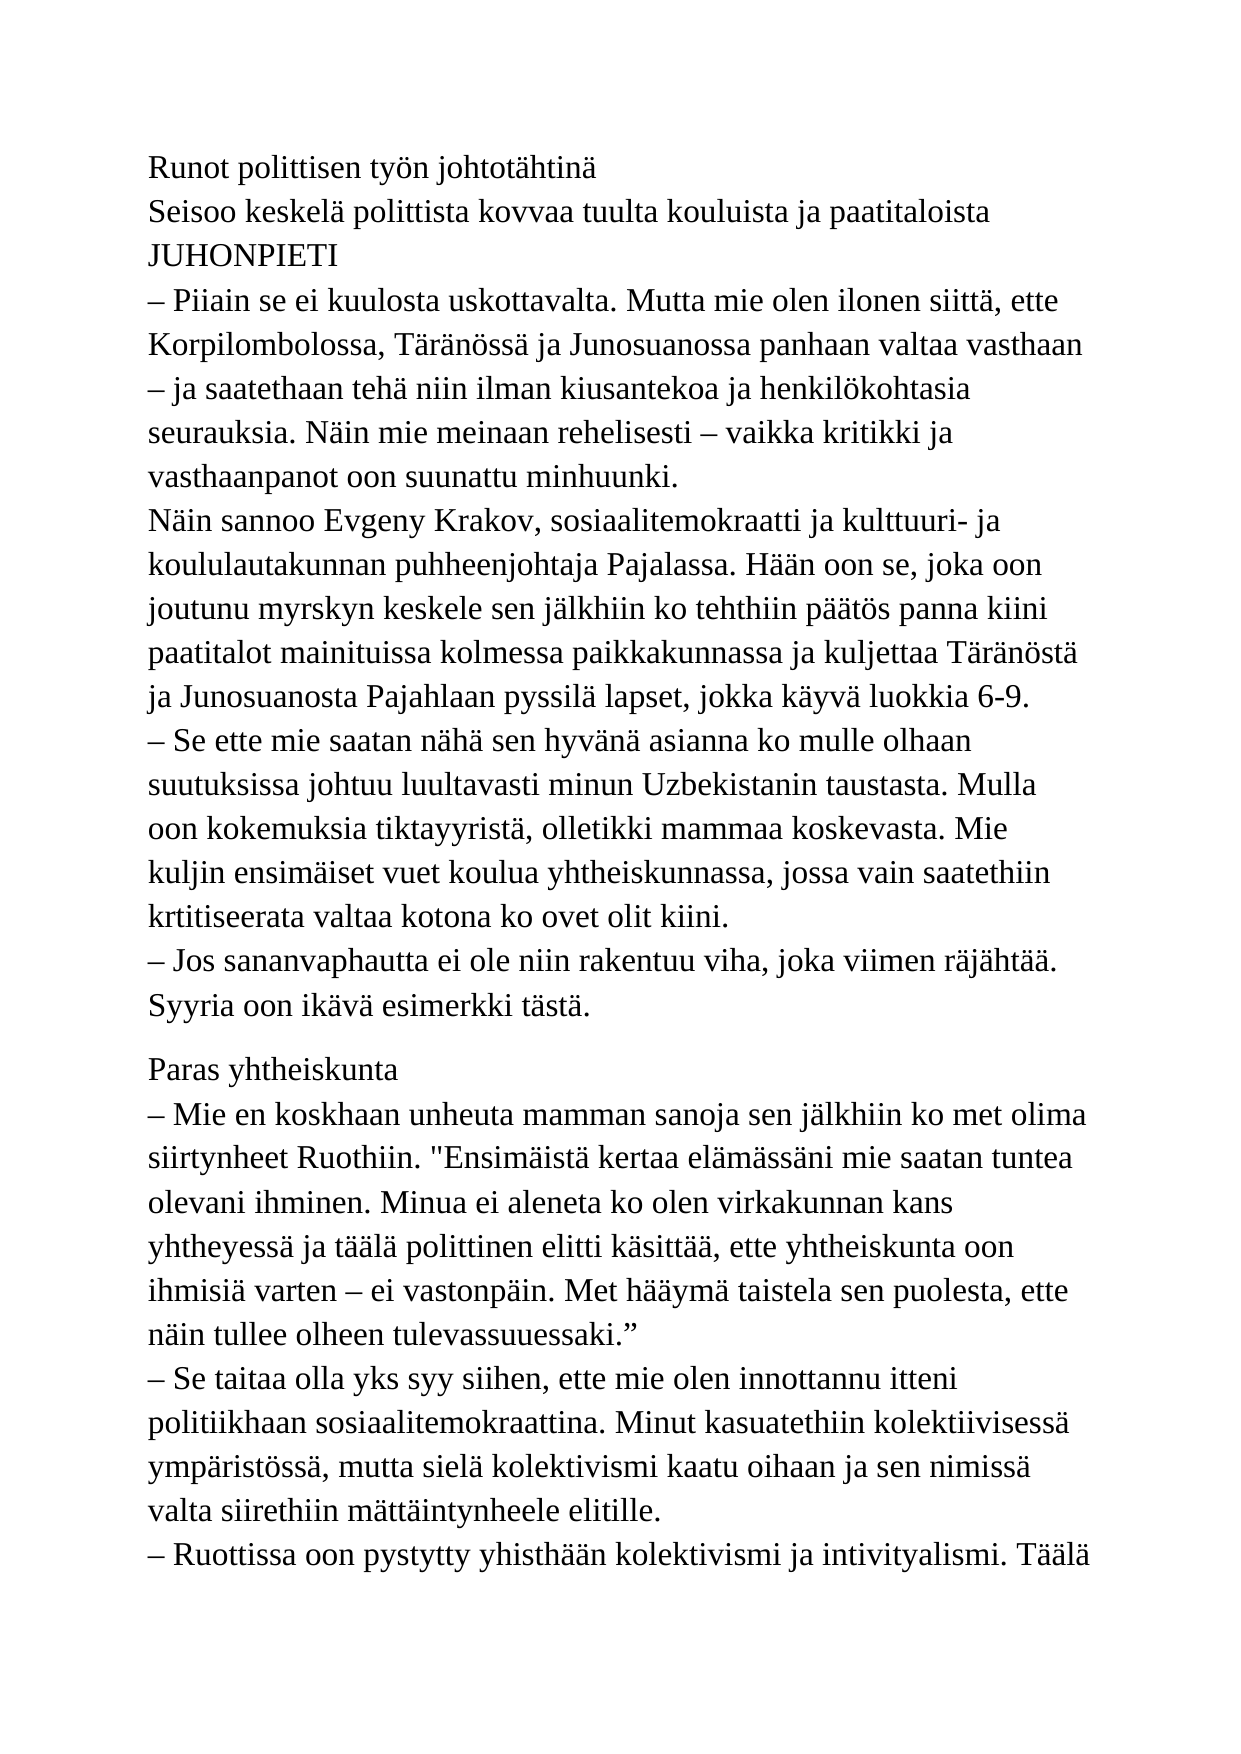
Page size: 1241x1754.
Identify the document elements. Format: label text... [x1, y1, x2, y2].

text Runot polittisen työn johtotähtinä Seisoo keskelä polittista kovvaa tuulta kouluista ja paatitaloista JUHONPIETI – Piiain se ei kuulosta uskottavalta. Mutta mie olen ilonen siittä, ette Korpilombolossa, Täränössä ja Junosuanossa panhaan valtaa vasthaan – ja saatethaan tehä niin ilman kiusantekoa ja henkilökohtasia seurauksia. Näin mie meinaan rehelisesti – vaikka kritikki ja vasthaanpanot oon suunattu minhuunki. Näin sannoo Evgeny Krakov, sosiaalitemokraatti ja kulttuuri- ja koululautakunnan puhheenjohtaja Pajalassa. Hään oon se, joka oon joutunu myrskyn keskele sen jälkhiin ko tehthiin päätös panna kiini paatitalot mainituissa kolmessa paikkakunnassa ja kuljettaa Täränöstä ja Junosuanosta Pajahlaan pyssilä lapset, jokka käyvä luokkia 6-9. – Se ette mie saatan nähä sen hyvänä asianna ko mulle olhaan suutuksissa johtuu luultavasti minun Uzbekistanin taustasta. Mulla oon kokemuksia tiktayyristä, olletikki mammaa koskevasta. Mie kuljin ensimäiset vuet koulua yhtheiskunnassa, jossa vain saatethiin krtitiseerata valtaa kotona ko ovet olit kiini. – Jos sananvaphautta ei ole niin rakentuu viha, joka viimen räjähtää. Syyria oon ikävä esimerkki tästä. [148, 148, 1093, 1023]
text Paras yhtheiskunta – Mie en koskhaan unheuta mamman sanoja sen jälkhiin ko met olima siirtynheet Ruothiin. "Ensimäistä kertaa elämässäni mie saatan tuntea olevani ihminen. Minua ei aleneta ko olen virkakunnan kans yhtheyessä ja täälä polittinen elitti käsittää, ette yhtheiskunta oon ihmisiä varten – ei vastonpäin. Met hääymä taistela sen puolesta, ette näin tullee olheen tulevassuuessaki.” – Se taitaa olla yks syy siihen, ette mie olen innottannu itteni politiikhaan sosiaalitemokraattina. Minut kasuatethiin kolektiivisessä ympäristössä, mutta sielä kolektivismi kaatu oihaan ja sen nimissä valta siirethiin mättäintynheele elitille. – Ruottissa oon pystytty yhisthään kolektivismi ja intivityalismi. Täälä [148, 1050, 1093, 1573]
